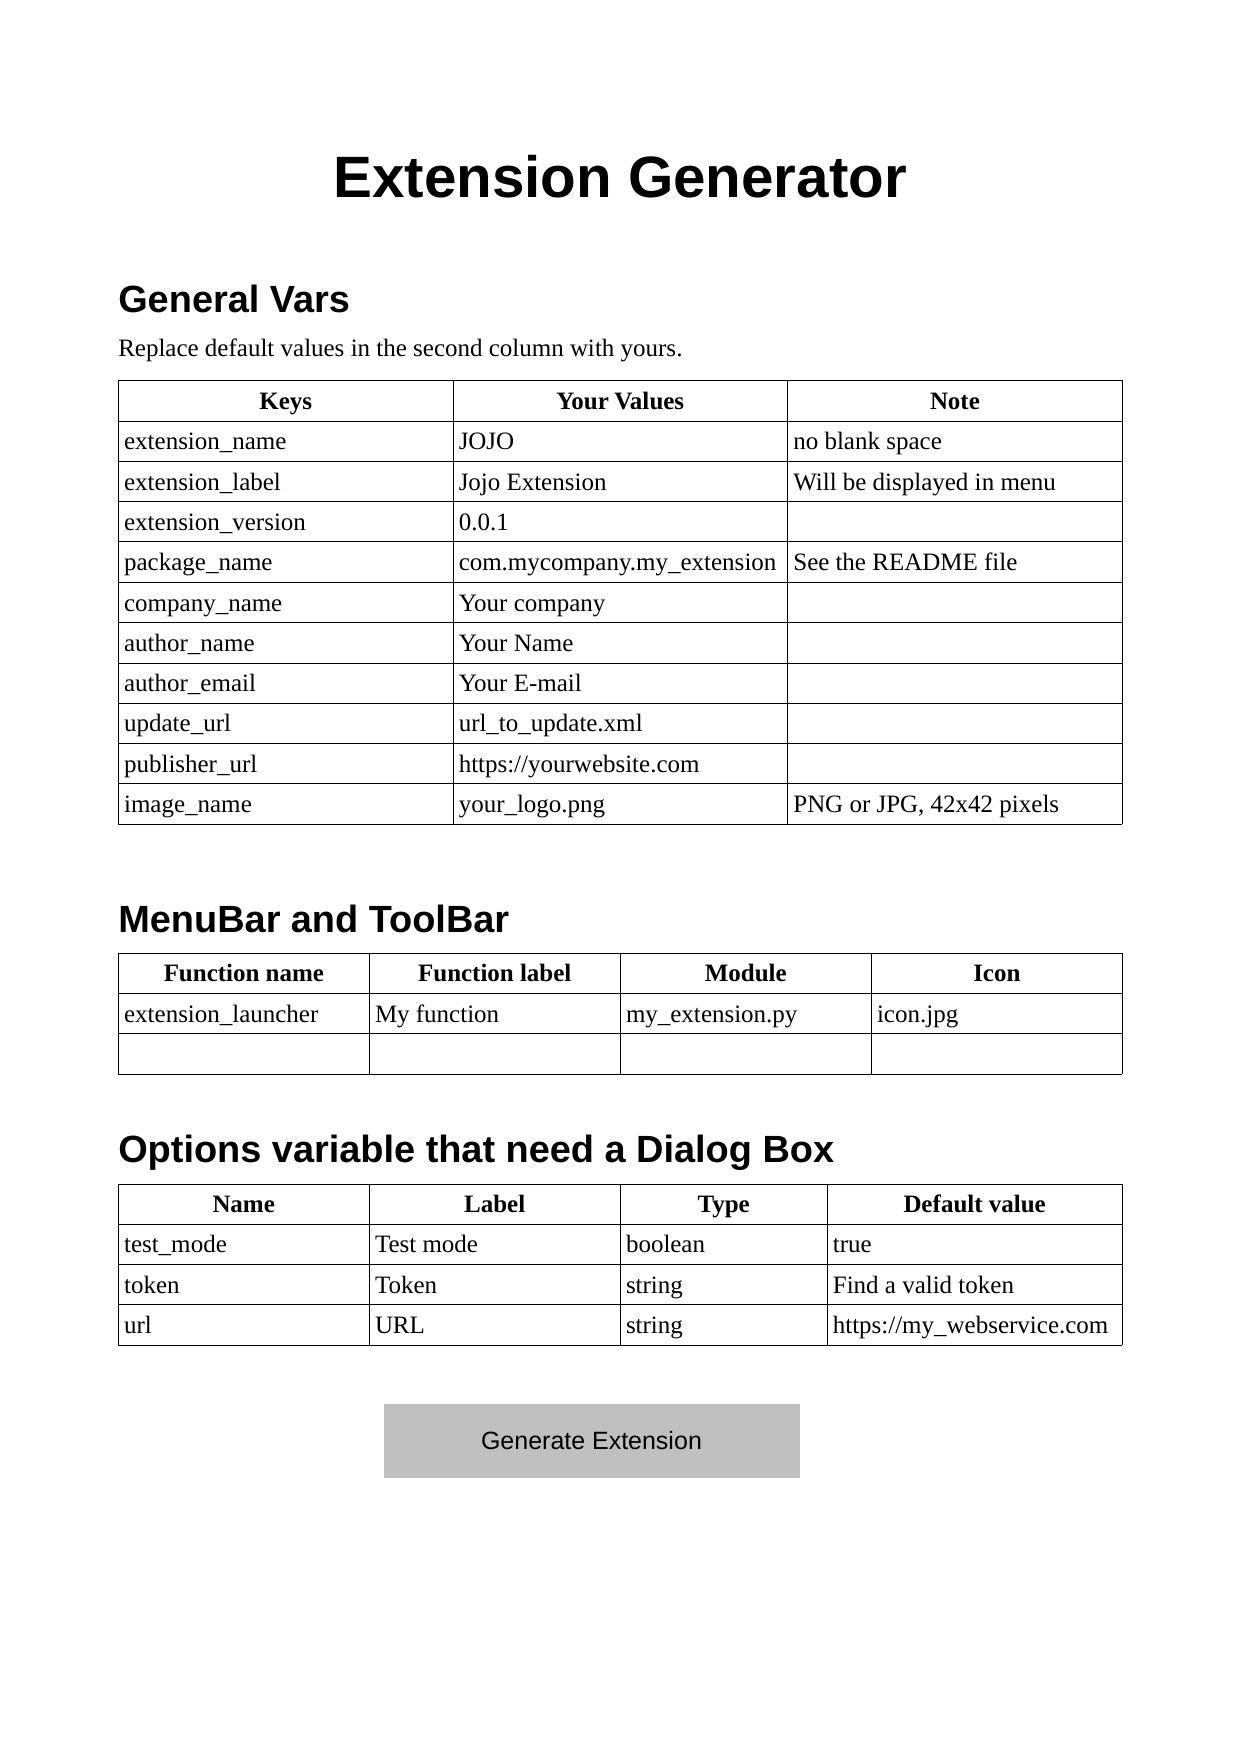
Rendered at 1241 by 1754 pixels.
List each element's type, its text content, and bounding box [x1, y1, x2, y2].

table_cell [788, 744, 1122, 783]
subtitle General Vars [118, 276, 1122, 320]
table_cell Your E-mail [454, 664, 787, 703]
table_cell image_name [119, 784, 453, 824]
table_header Module [621, 954, 871, 993]
table_cell [119, 1034, 369, 1073]
table_cell com.mycompany.my_extension [454, 542, 787, 582]
table_cell [872, 1034, 1122, 1073]
subtitle MenuBar and ToolBar [118, 896, 1122, 940]
table_cell test_mode [119, 1225, 369, 1264]
table_cell my_extension.py [621, 994, 871, 1033]
table_cell See the README file [788, 542, 1122, 582]
table_header Icon [872, 954, 1122, 993]
table_cell [621, 1034, 871, 1073]
table_cell [788, 502, 1122, 541]
table_cell [788, 664, 1122, 703]
table_header Keys [119, 381, 453, 421]
table_header Note [788, 381, 1122, 421]
table_cell [788, 704, 1122, 743]
table_cell update_url [119, 704, 453, 743]
table_cell Test mode [370, 1225, 620, 1264]
table_cell https://my_webservice.com [828, 1305, 1122, 1345]
table_header Label [370, 1185, 620, 1224]
table_cell 0.0.1 [454, 502, 787, 541]
table_cell author_name [119, 623, 453, 662]
table_cell boolean [621, 1225, 827, 1264]
table_cell extension_version [119, 502, 453, 541]
subtitle Options variable that need a Dialog Box [118, 1127, 1122, 1171]
table_cell My function [370, 994, 620, 1033]
table_cell package_name [119, 542, 453, 582]
table_cell no blank space [788, 422, 1122, 461]
table_cell JOJO [454, 422, 787, 461]
table_cell Find a valid token [828, 1265, 1122, 1304]
table_cell icon.jpg [872, 994, 1122, 1033]
table_cell company_name [119, 583, 453, 622]
table_cell url_to_update.xml [454, 704, 787, 743]
table_cell author_email [119, 664, 453, 703]
table_cell Your company [454, 583, 787, 622]
table_header Default value [828, 1185, 1122, 1224]
table_cell Jojo Extension [454, 462, 787, 501]
table_cell your_logo.png [454, 784, 787, 824]
table_cell Will be displayed in menu [788, 462, 1122, 501]
table_cell Token [370, 1265, 620, 1304]
table_cell URL [370, 1305, 620, 1345]
table_header Function label [370, 954, 620, 993]
table_header Your Values [454, 381, 787, 421]
table_cell true [828, 1225, 1122, 1264]
table_cell publisher_url [119, 744, 453, 783]
text Replace default values in the second column with yours. [118, 333, 1122, 361]
table_cell Your Name [454, 623, 787, 662]
table_cell string [621, 1265, 827, 1304]
table_cell token [119, 1265, 369, 1304]
table_header Type [621, 1185, 827, 1224]
table_cell PNG or JPG, 42x42 pixels [788, 784, 1122, 824]
table_cell url [119, 1305, 369, 1345]
table_header Name [119, 1185, 369, 1224]
table_cell https://yourwebsite.com [454, 744, 787, 783]
table_cell extension_name [119, 422, 453, 461]
table_header Function name [119, 954, 369, 993]
table_cell extension_label [119, 462, 453, 501]
table_cell [788, 623, 1122, 662]
table_cell [788, 583, 1122, 622]
table_cell extension_launcher [119, 994, 369, 1033]
table_cell string [621, 1305, 827, 1345]
title Extension Generator [118, 143, 1122, 210]
table_cell [370, 1034, 620, 1073]
